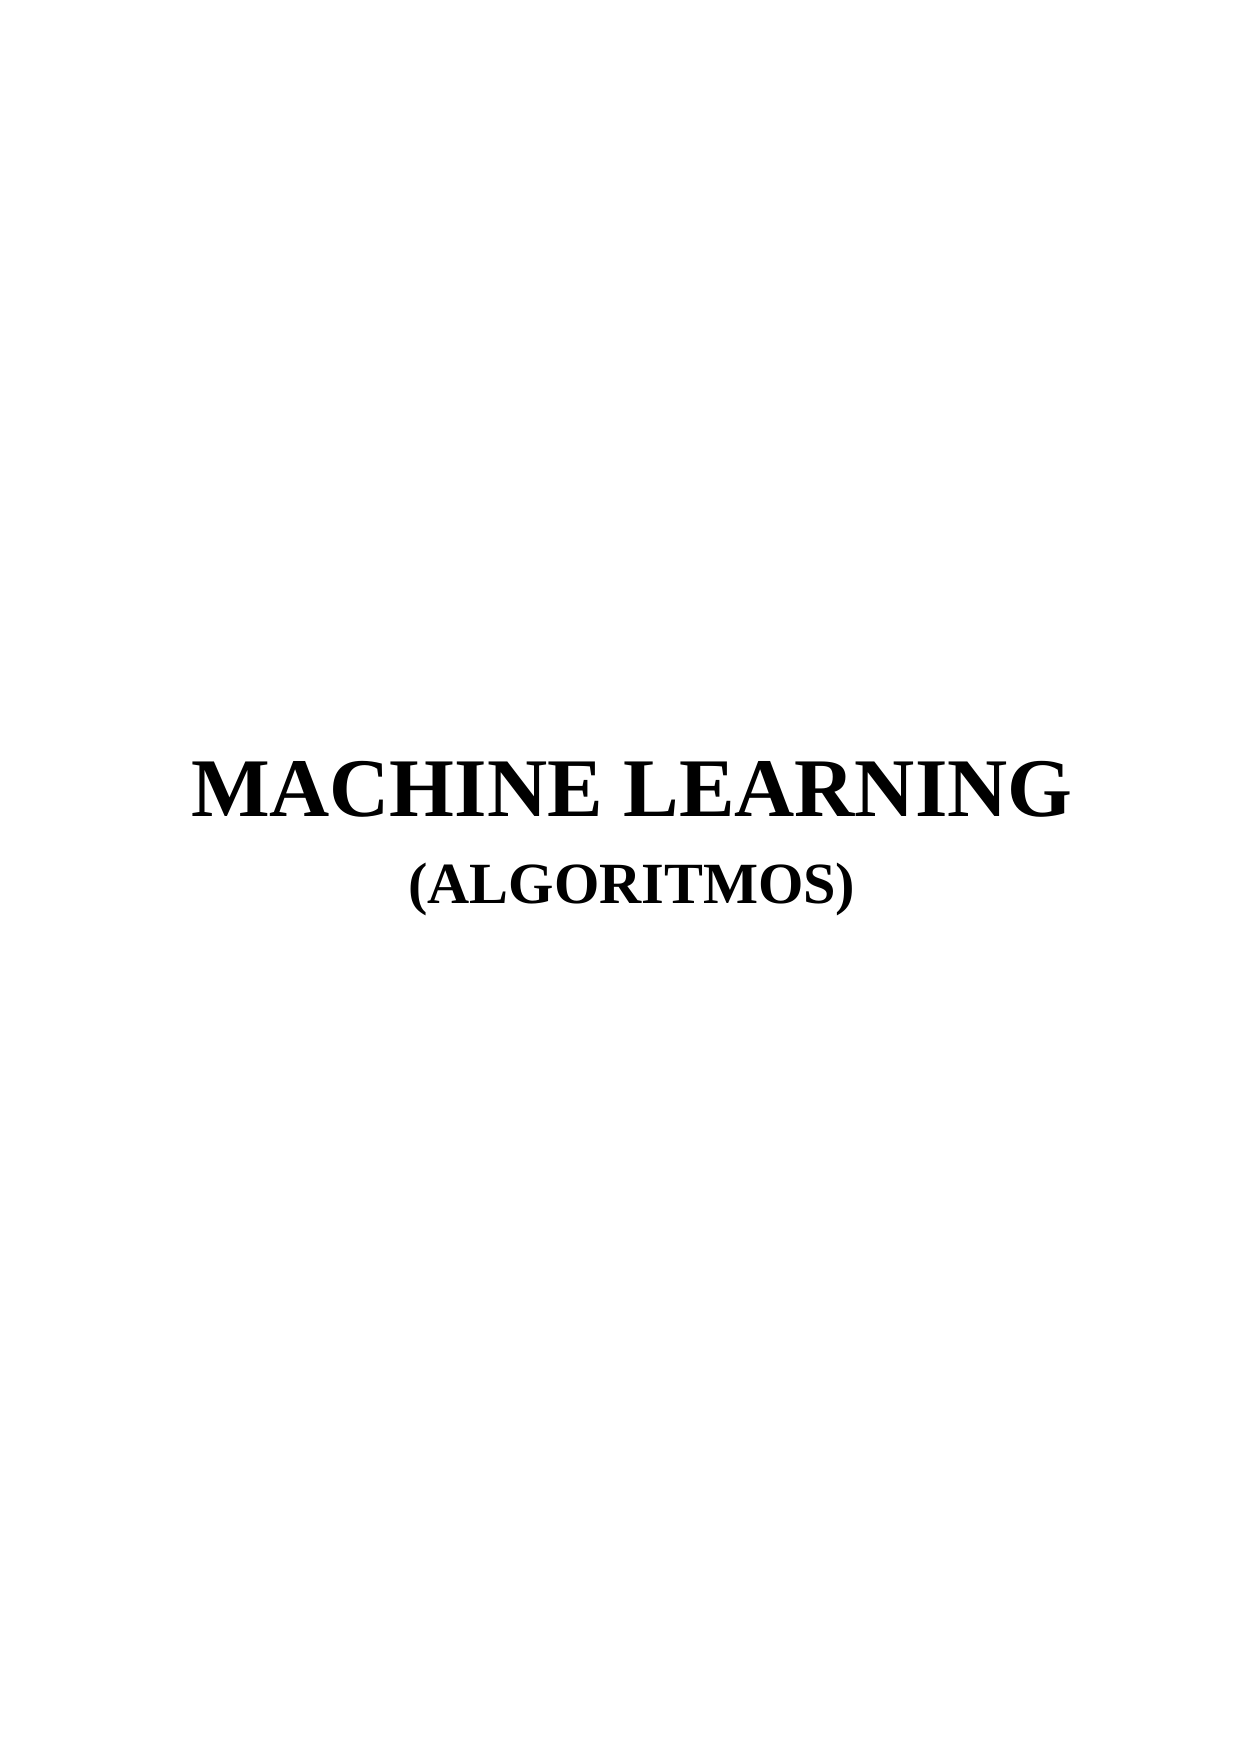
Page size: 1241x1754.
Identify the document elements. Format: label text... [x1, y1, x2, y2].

text (ALGORITMOS) [103, 849, 1160, 916]
text MACHINE LEARNING [103, 738, 1160, 834]
